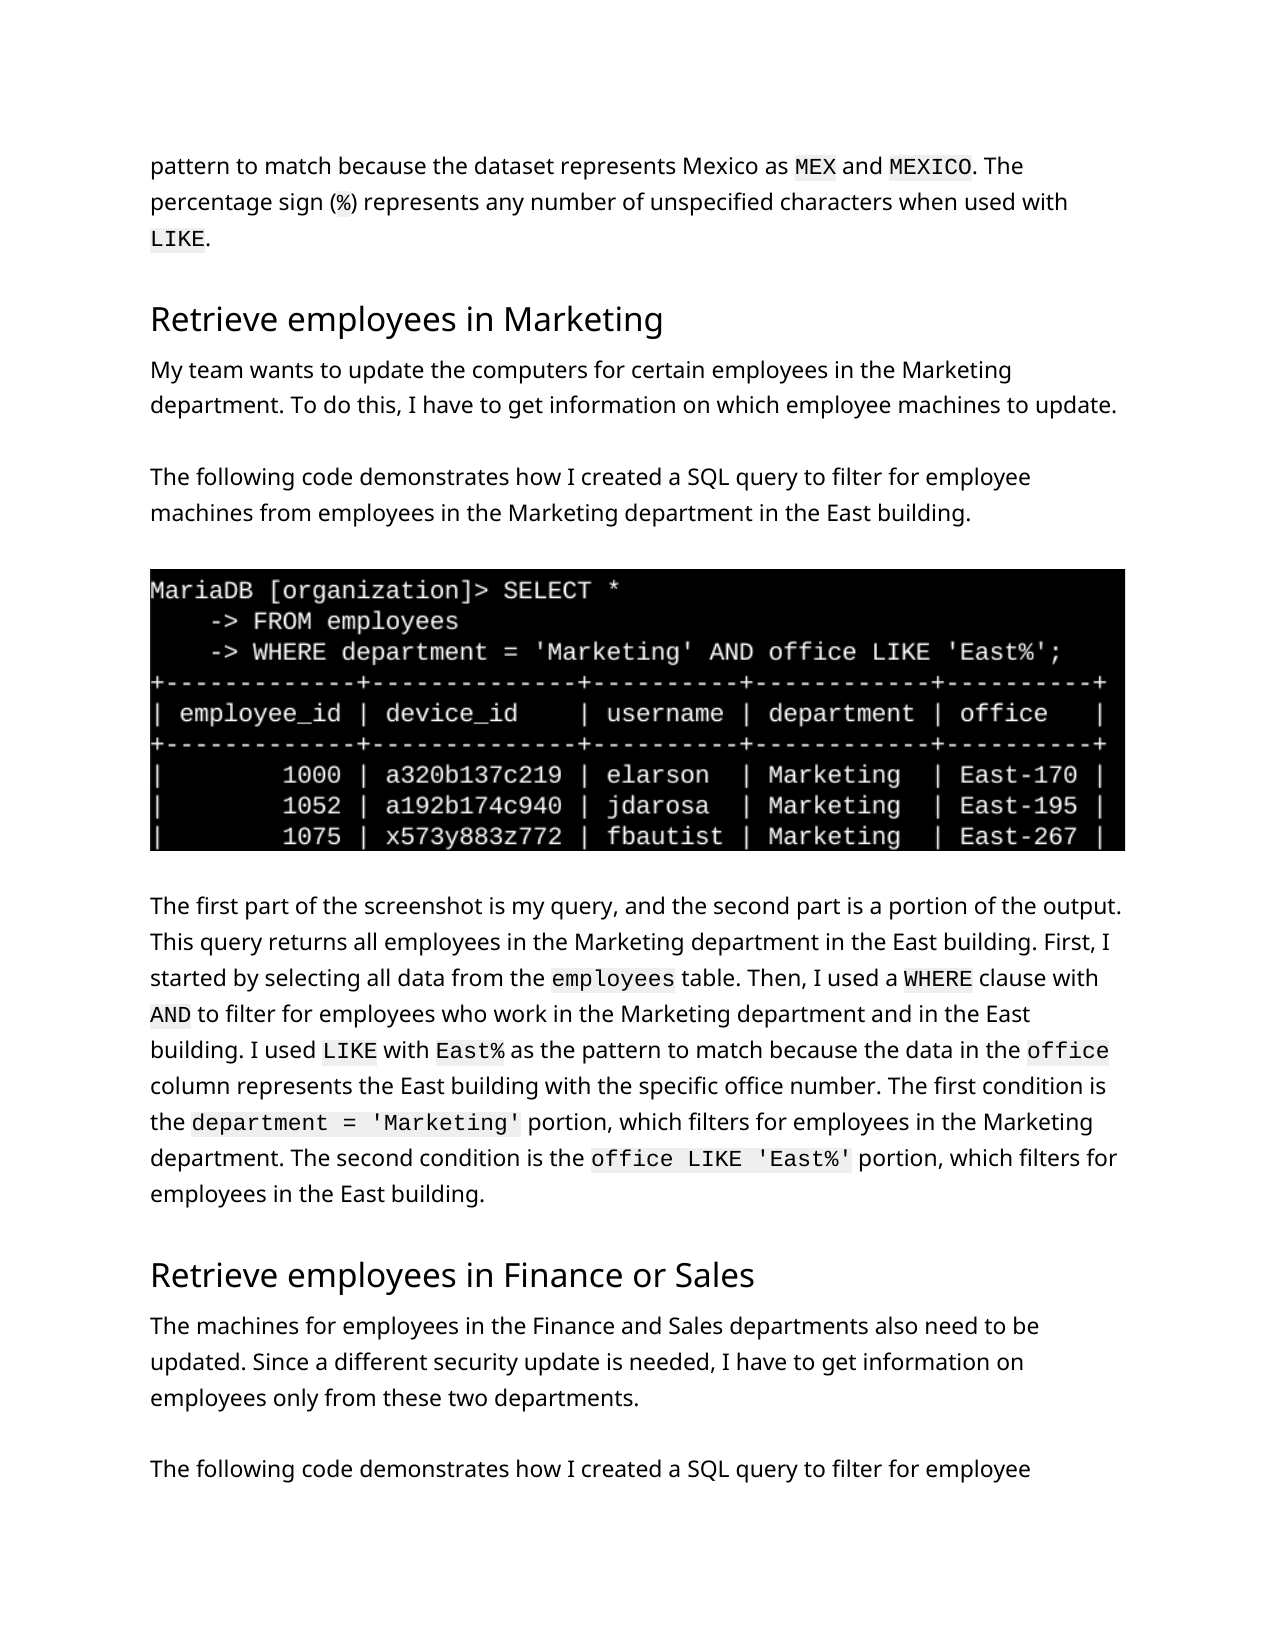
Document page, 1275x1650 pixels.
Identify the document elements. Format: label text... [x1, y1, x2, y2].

text My team wants to update the computers for certain employees in the Marketing department. To do this, I have to get information on which employee machines to update. [150, 353, 1125, 421]
text The following code demonstrates how I created a SQL query to filter for employee [150, 1453, 1125, 1484]
text pattern to match because the dataset represents Mexico as MEX and MEXICO. The percentage sign (%) represents any number of unspecified characters when used with LIKE. [150, 150, 1125, 253]
subtitle Retrieve employees in Marketing [150, 296, 1125, 341]
text The machines for employees in the Finance and Sales departments also need to be updated. Since a different security update is needed, I have to get information on employees only from these two departments. [150, 1309, 1125, 1413]
subtitle Retrieve employees in Finance or Sales [150, 1252, 1125, 1297]
text The following code demonstrates how I created a SQL query to filter for employee machines from employees in the Marketing department in the East building. [150, 461, 1125, 528]
picture [150, 569, 1125, 851]
text The first part of the screenshot is my query, and the second part is a portion of the output. This query returns all employees in the Marketing department in the East building. First, I started by selecting all data from the employees table. Then, I used a WHERE clause with AND to filter for employees who work in the Marketing department and in the East building. I used LIKE with East% as the pattern to match because the data in the office column represents the East building with the specific office number. The first condition is the department = 'Marketing' portion, which filters for employees in the Marketing department. The second condition is the office LIKE 'East%' portion, which filters for employees in the East building. [150, 890, 1125, 1209]
